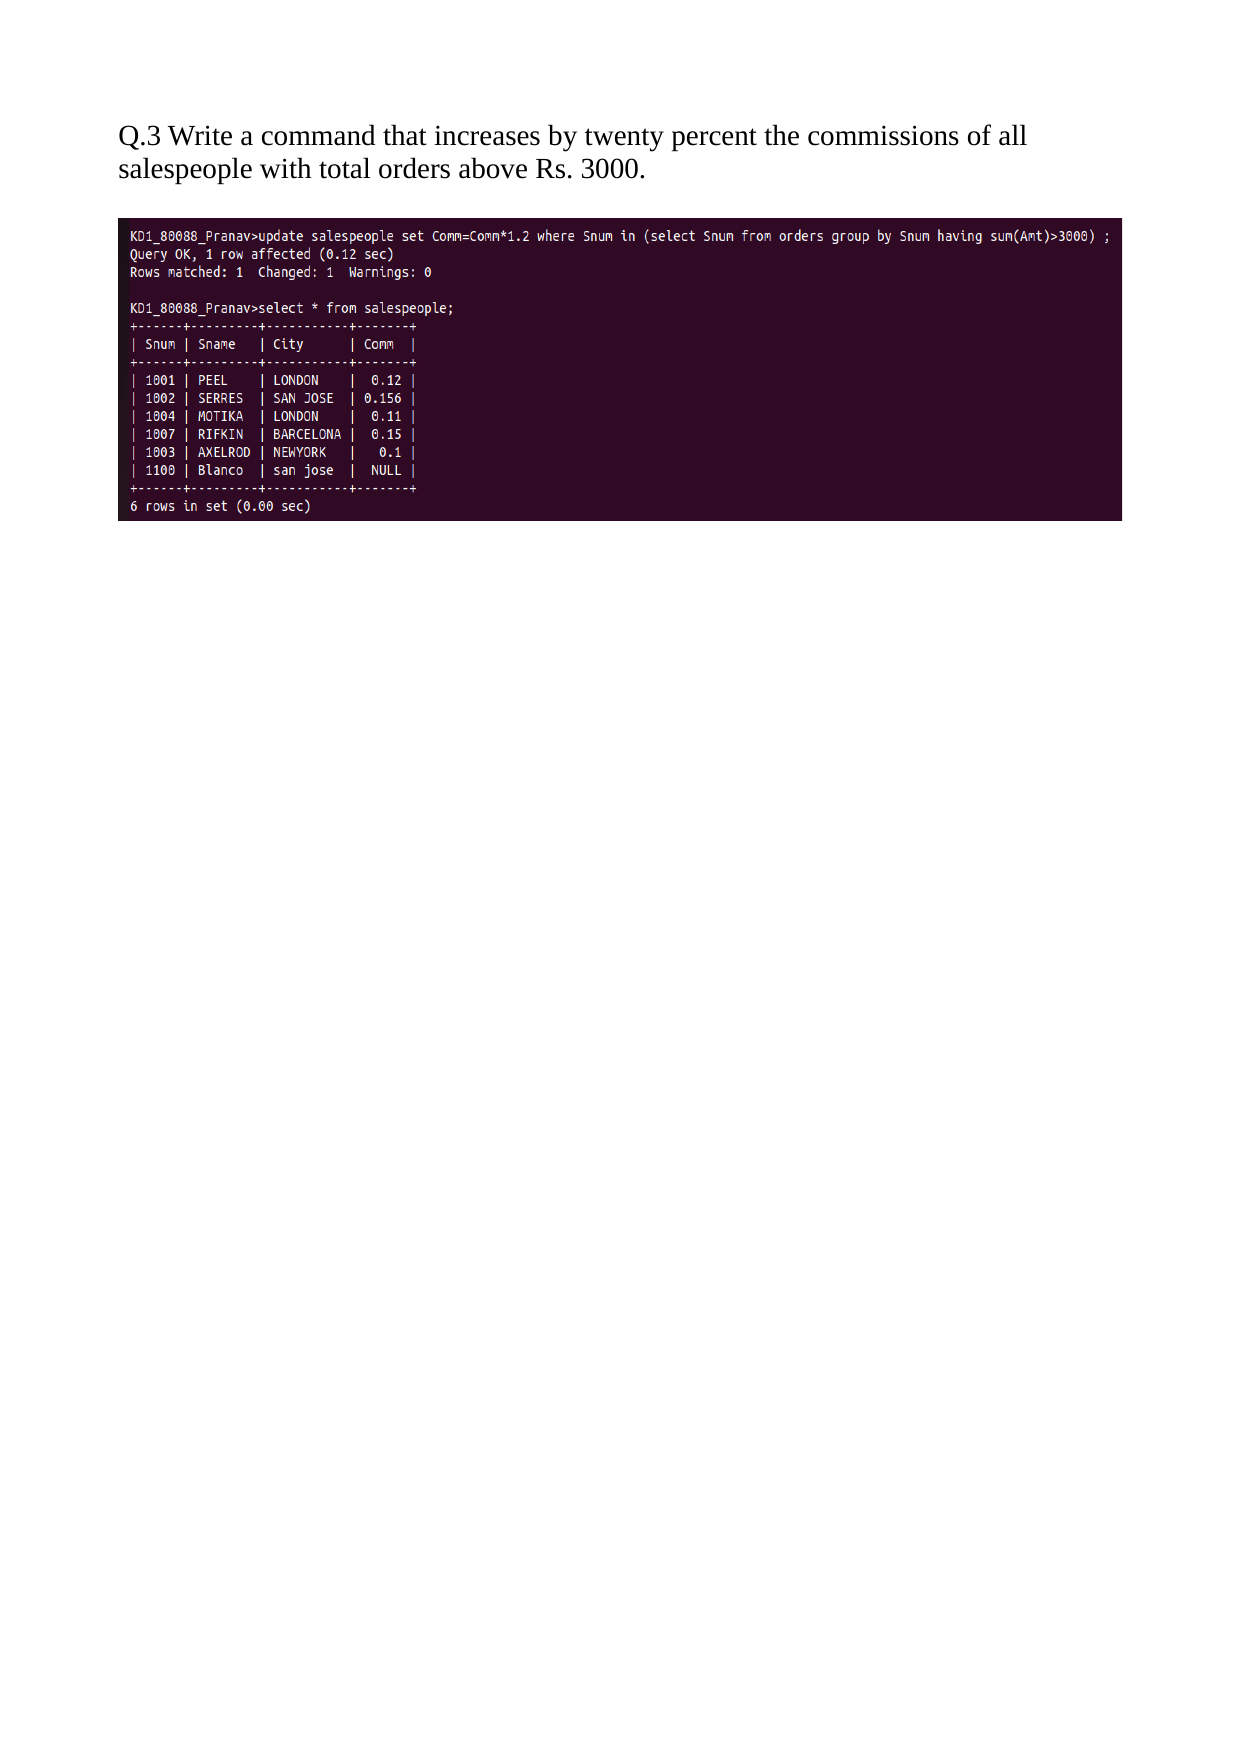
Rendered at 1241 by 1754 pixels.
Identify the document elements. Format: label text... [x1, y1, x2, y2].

text Q.3 Write a command that increases by twenty percent the commissions of all salespeople with total orders above Rs. 3000. [118, 118, 1122, 185]
picture [118, 218, 1123, 521]
